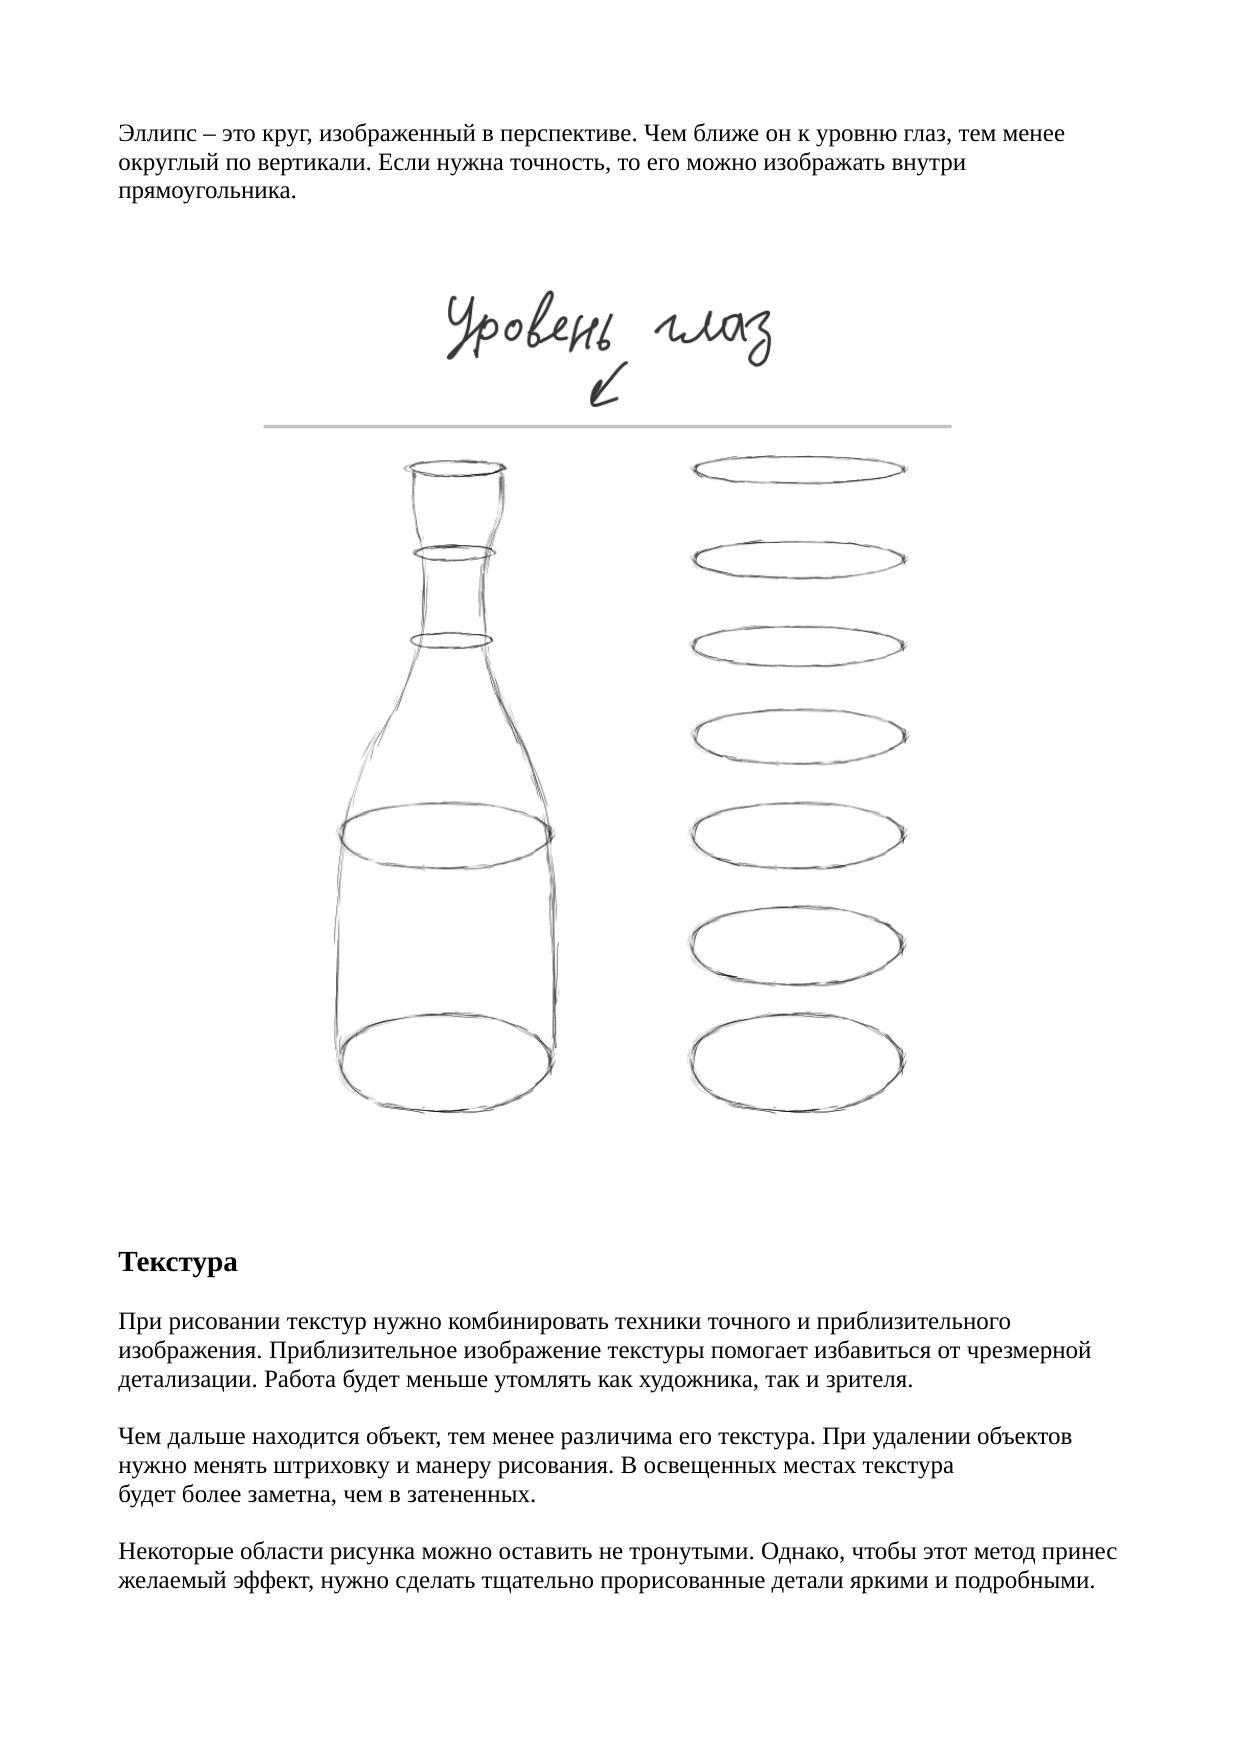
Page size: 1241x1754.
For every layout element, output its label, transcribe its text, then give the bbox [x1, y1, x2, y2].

text Некоторые области рисунка можно оставить не тронутыми. Однако, чтобы этот метод принес желаемый эффект, нужно сделать тщательно прорисованные детали яркими и подробными. [118, 1536, 1122, 1594]
text Эллипс – это круг, изображенный в перспективе. Чем ближе он к уровню глаз, тем менее округлый по вертикали. Если нужна точность, то его можно изображать внутри прямоугольника. [118, 118, 1122, 204]
text будет более заметна, чем в затененных. [118, 1479, 1122, 1508]
text При рисовании текстур нужно комбинировать техники точного и приблизительного изображения. Приблизительное изображение текстуры помогает избавиться от чрезмерной детализации. Работа будет меньше утомлять как художника, так и зрителя. [118, 1306, 1122, 1393]
picture [263, 271, 952, 1157]
text Текстура [118, 1244, 1122, 1278]
text Чем дальше находится объект, тем менее различима его текстура. При удалении объектов нужно менять штриховку и манеру рисования. В освещенных местах текстура [118, 1421, 1122, 1479]
